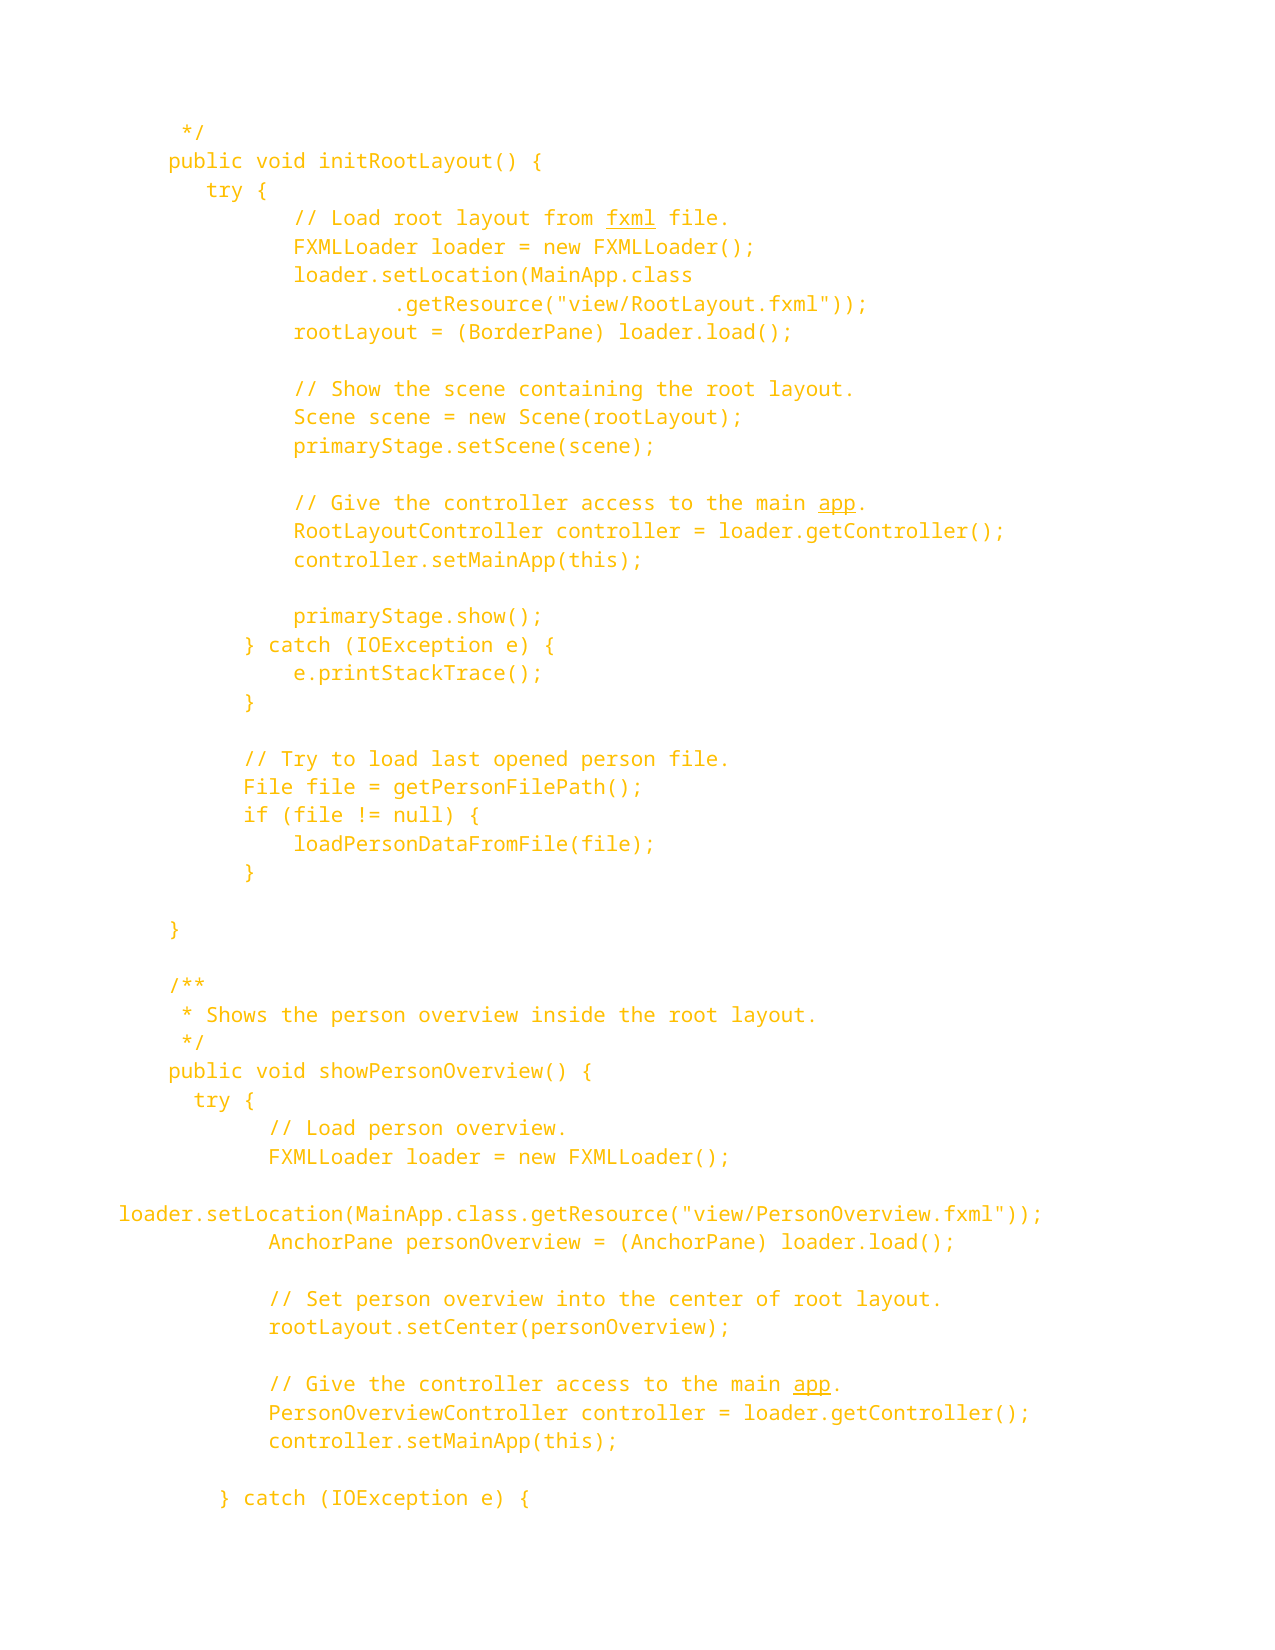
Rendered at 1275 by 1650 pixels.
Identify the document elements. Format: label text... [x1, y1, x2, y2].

text // Load person overview. [118, 1113, 1157, 1142]
text // Try to load last opened person file. [118, 744, 1157, 772]
text // Set person overview into the center of root layout. [118, 1284, 1157, 1312]
text try { [118, 1085, 1157, 1113]
text primaryStage.setScene(scene); [118, 431, 1157, 459]
text } catch (IOException e) { [118, 630, 1157, 658]
text * Shows the person overview inside the root layout. [118, 1000, 1157, 1028]
text */ [118, 118, 1157, 147]
text primaryStage.show(); [118, 602, 1157, 630]
text PersonOverviewController controller = loader.getController(); [118, 1398, 1157, 1426]
text */ [118, 1028, 1157, 1057]
text } [118, 914, 1157, 943]
text // Load root layout from fxml file. [118, 203, 1157, 232]
text rootLayout = (BorderPane) loader.load(); [118, 317, 1157, 346]
text .getResource("view/RootLayout.fxml")); [118, 289, 1157, 317]
text controller.setMainApp(this); [118, 1426, 1157, 1455]
text rootLayout.setCenter(personOverview); [118, 1312, 1157, 1341]
text /** [118, 971, 1157, 1000]
text public void showPersonOverview() { [118, 1057, 1157, 1085]
text } catch (IOException e) { [118, 1483, 1157, 1512]
text // Show the scene containing the root layout. [118, 374, 1157, 402]
text } [118, 857, 1157, 886]
text File file = getPersonFilePath(); [118, 772, 1157, 801]
text } [118, 687, 1157, 715]
text Scene scene = new Scene(rootLayout); [118, 402, 1157, 431]
text loadPersonDataFromFile(file); [118, 829, 1157, 857]
text FXMLLoader loader = new FXMLLoader(); [118, 232, 1157, 260]
text // Give the controller access to the main app. [118, 1369, 1157, 1398]
text RootLayoutController controller = loader.getController(); [118, 516, 1157, 545]
text AnchorPane personOverview = (AnchorPane) loader.load(); [118, 1227, 1157, 1256]
text controller.setMainApp(this); [118, 545, 1157, 573]
text try { [118, 175, 1157, 203]
text loader.setLocation(MainApp.class.getResource("view/PersonOverview.fxml")); [118, 1170, 1157, 1227]
text loader.setLocation(MainApp.class [118, 260, 1157, 289]
text e.printStackTrace(); [118, 658, 1157, 687]
text FXMLLoader loader = new FXMLLoader(); [118, 1142, 1157, 1170]
text // Give the controller access to the main app. [118, 488, 1157, 516]
text if (file != null) { [118, 801, 1157, 829]
text public void initRootLayout() { [118, 147, 1157, 175]
